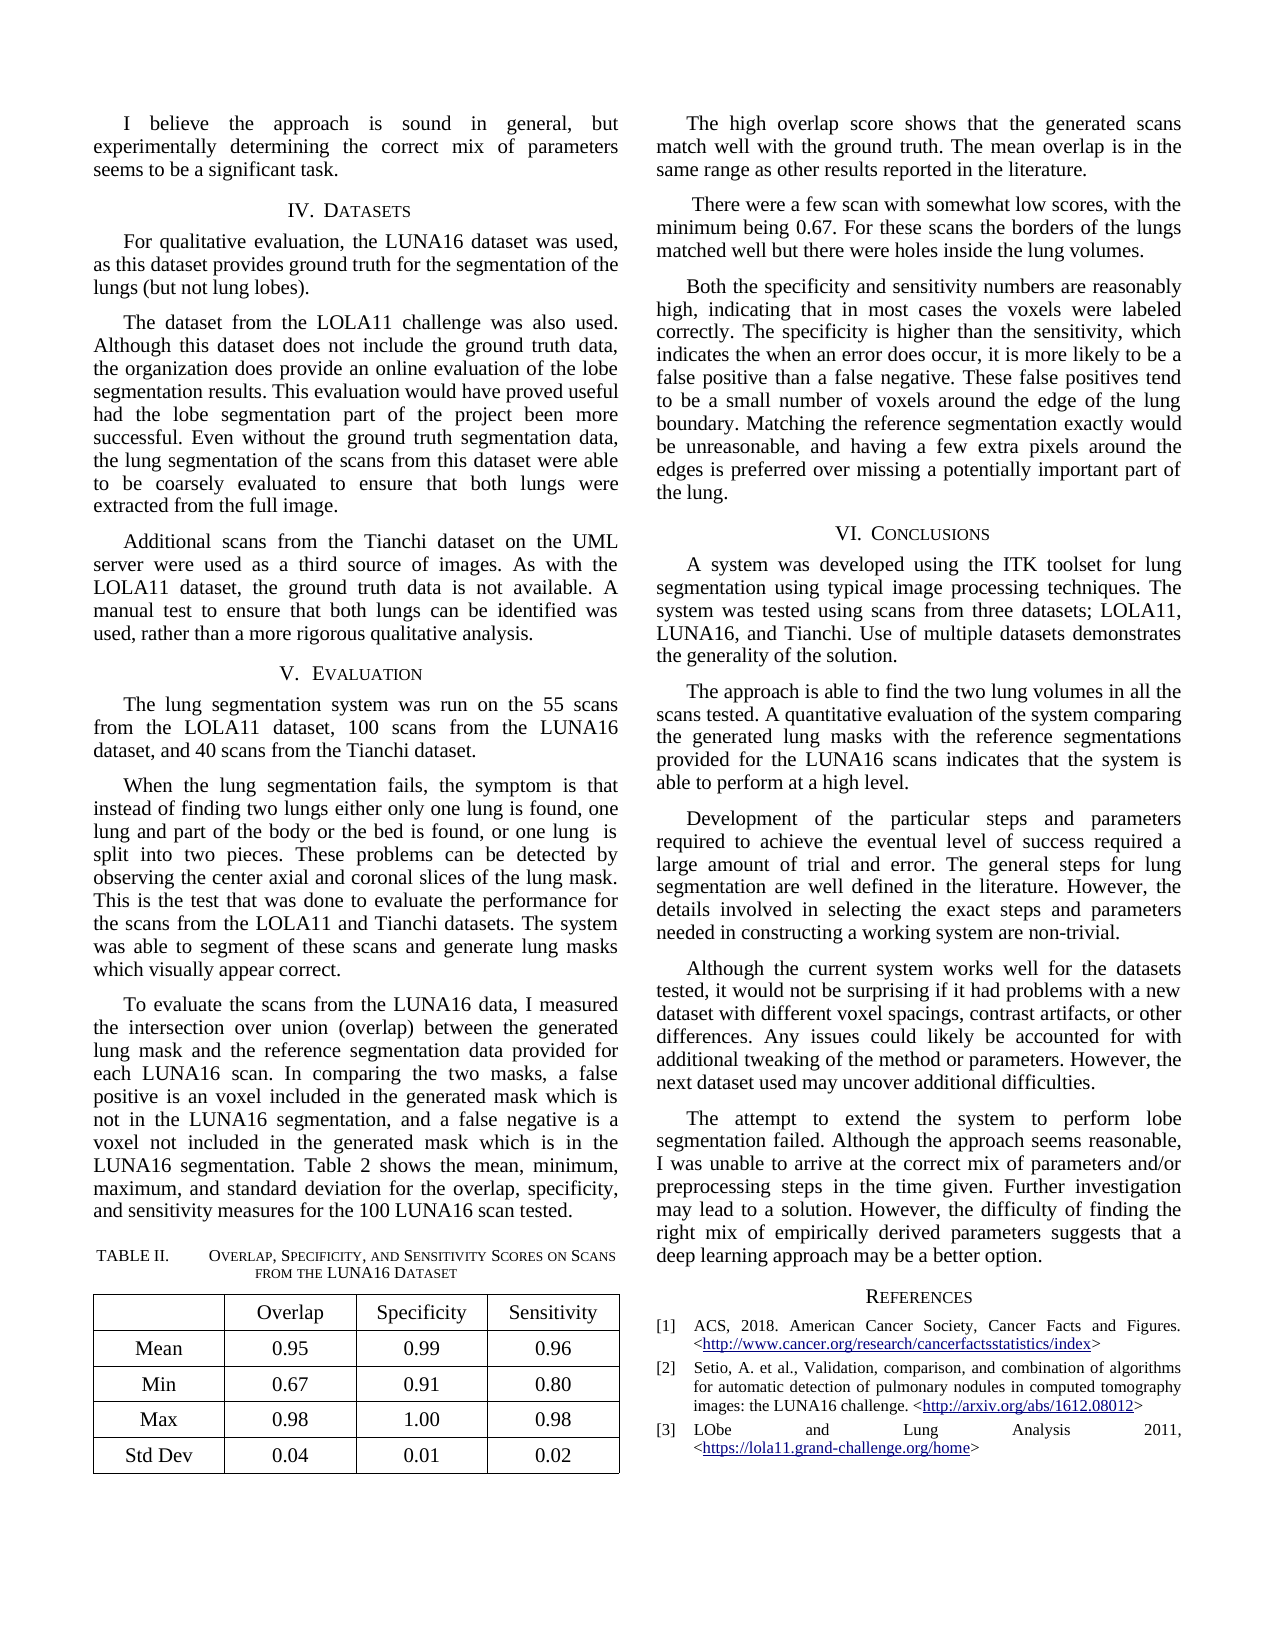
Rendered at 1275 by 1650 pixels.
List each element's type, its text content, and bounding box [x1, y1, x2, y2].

table_cell Std Dev [94, 1438, 224, 1472]
table_cell 1.00 [357, 1402, 487, 1437]
table_cell 0.91 [357, 1367, 487, 1401]
table_header Specificity [357, 1295, 487, 1330]
subtitle Datasets [93, 198, 619, 222]
table_cell Mean [94, 1331, 224, 1366]
text Additional scans from the Tianchi dataset on the UML server were used as a third source of images. As with the LOLA11 dataset, the ground truth data is not available. A manual test to ensure that both lungs can be identified was used, rather than a more rigorous qualitative analysis. [93, 530, 619, 644]
table_cell Max [94, 1402, 224, 1437]
list Setio, A. et al., Validation, comparison, and combination of algorithms for automatic detection of pulmonary nodules in computed tomography images: the LUNA16 challenge. <http://arxiv.org/abs/1612.08012> [656, 1359, 1182, 1415]
subtitle Evaluation [93, 661, 619, 685]
text Development of the particular steps and parameters required to achieve the eventual level of success required a large amount of trial and error. The general steps for lung segmentation are well defined in the literature. However, the details involved in selecting the exact steps and parameters needed in constructing a working system are non-trivial. [656, 807, 1182, 944]
text A system was developed using the ITK toolset for lung segmentation using typical image processing techniques. The system was tested using scans from three datasets; LOLA11, LUNA16, and Tianchi. Use of multiple datasets demonstrates the generality of the solution. [656, 553, 1182, 667]
text Although the current system works well for the datasets tested, it would not be surprising if it had problems with a new dataset with different voxel spacings, contrast artifacts, or other differences. Any issues could likely be accounted for with additional tweaking of the method or parameters. However, the next dataset used may uncover additional difficulties. [656, 957, 1182, 1094]
text To evaluate the scans from the LUNA16 data, I measured the intersection over union (overlap) between the generated lung mask and the reference segmentation data provided for each LUNA16 scan. In comparing the two masks, a false positive is an voxel included in the generated mask which is not in the LUNA16 segmentation, and a false negative is a voxel not included in the generated mask which is in the LUNA16 segmentation. Table 2 shows the mean, minimum, maximum, and standard deviation for the overlap, specificity, and sensitivity measures for the 100 LUNA16 scan tested. [93, 993, 619, 1222]
table_header Overlap [225, 1295, 356, 1330]
table_cell 0.98 [488, 1402, 619, 1437]
text The attempt to extend the system to perform lobe segmentation failed. Although the approach seems reasonable, I was unable to arrive at the correct mix of parameters and/or preprocessing steps in the time given. Further investigation may lead to a solution. However, the difficulty of finding the right mix of empirically derived parameters suggests that a deep learning approach may be a better option. [656, 1107, 1182, 1267]
table_cell 0.96 [488, 1331, 619, 1366]
list Overlap, Specificity, and Sensitivity Scores on Scans from the LUNA16 Dataset [93, 1247, 619, 1282]
table_cell 0.80 [488, 1367, 619, 1401]
subtitle Conclusions [656, 521, 1182, 544]
text The lung segmentation system was run on the 55 scans from the LOLA11 dataset, 100 scans from the LUNA16 dataset, and 40 scans from the Tianchi dataset. [93, 693, 619, 762]
table_cell 0.01 [357, 1438, 487, 1472]
text When the lung segmentation fails, the symptom is that instead of finding two lungs either only one lung is found, one lung and part of the body or the bed is found, or one lung is split into two pieces. These problems can be detected by observing the center axial and coronal slices of the lung mask. This is the test that was done to evaluate the performance for the scans from the LOLA11 and Tianchi datasets. The system was able to segment of these scans and generate lung masks which visually appear correct. [93, 775, 619, 981]
table_cell 0.95 [225, 1331, 356, 1366]
text The dataset from the LOLA11 challenge was also used. Although this dataset does not include the ground truth data, the organization does provide an online evaluation of the lobe segmentation results. This evaluation would have proved useful had the lobe segmentation part of the project been more successful. Even without the ground truth segmentation data, the lung segmentation of the scans from this dataset were able to be coarsely evaluated to ensure that both lungs were extracted from the full image. [93, 311, 619, 517]
text I believe the approach is sound in general, but experimentally determining the correct mix of parameters seems to be a significant task. [93, 112, 619, 181]
table_cell 0.02 [488, 1438, 619, 1472]
table_cell Min [94, 1367, 224, 1401]
list ACS, 2018. American Cancer Society, Cancer Facts and Figures. <http://www.cancer.org/research/cancerfactsstatistics/index> [656, 1316, 1182, 1353]
table_cell 0.99 [357, 1331, 487, 1366]
text For qualitative evaluation, the LUNA16 dataset was used, as this dataset provides ground truth for the segmentation of the lungs (but not lung lobes). [93, 230, 619, 299]
table_cell 0.67 [225, 1367, 356, 1401]
subtitle References [656, 1284, 1182, 1308]
text Both the specificity and sensitivity numbers are reasonably high, indicating that in most cases the voxels were labeled correctly. The specificity is higher than the sensitivity, which indicates the when an error does occur, it is more likely to be a false positive than a false negative. These false positives tend to be a small number of voxels around the edge of the lung boundary. Matching the reference segmentation exactly would be unreasonable, and having a few extra pixels around the edges is preferred over missing a potentially important part of the lung. [656, 275, 1182, 504]
table_header [94, 1295, 224, 1330]
text The approach is able to find the two lung volumes in all the scans tested. A quantitative evaluation of the system comparing the generated lung masks with the reference segmentations provided for the LUNA16 scans indicates that the system is able to perform at a high level. [656, 680, 1182, 794]
text There were a few scan with somewhat low scores, with the minimum being 0.67. For these scans the borders of the lungs matched well but there were holes inside the lung volumes. [656, 194, 1182, 262]
text The high overlap score shows that the generated scans match well with the ground truth. The mean overlap is in the same range as other results reported in the literature. [656, 112, 1182, 181]
table_cell 0.04 [225, 1438, 356, 1472]
list LObe and Lung Analysis 2011, <https://lola11.grand-challenge.org/home> [656, 1420, 1182, 1458]
table_header Sensitivity [488, 1295, 619, 1330]
table_cell 0.98 [225, 1402, 356, 1437]
